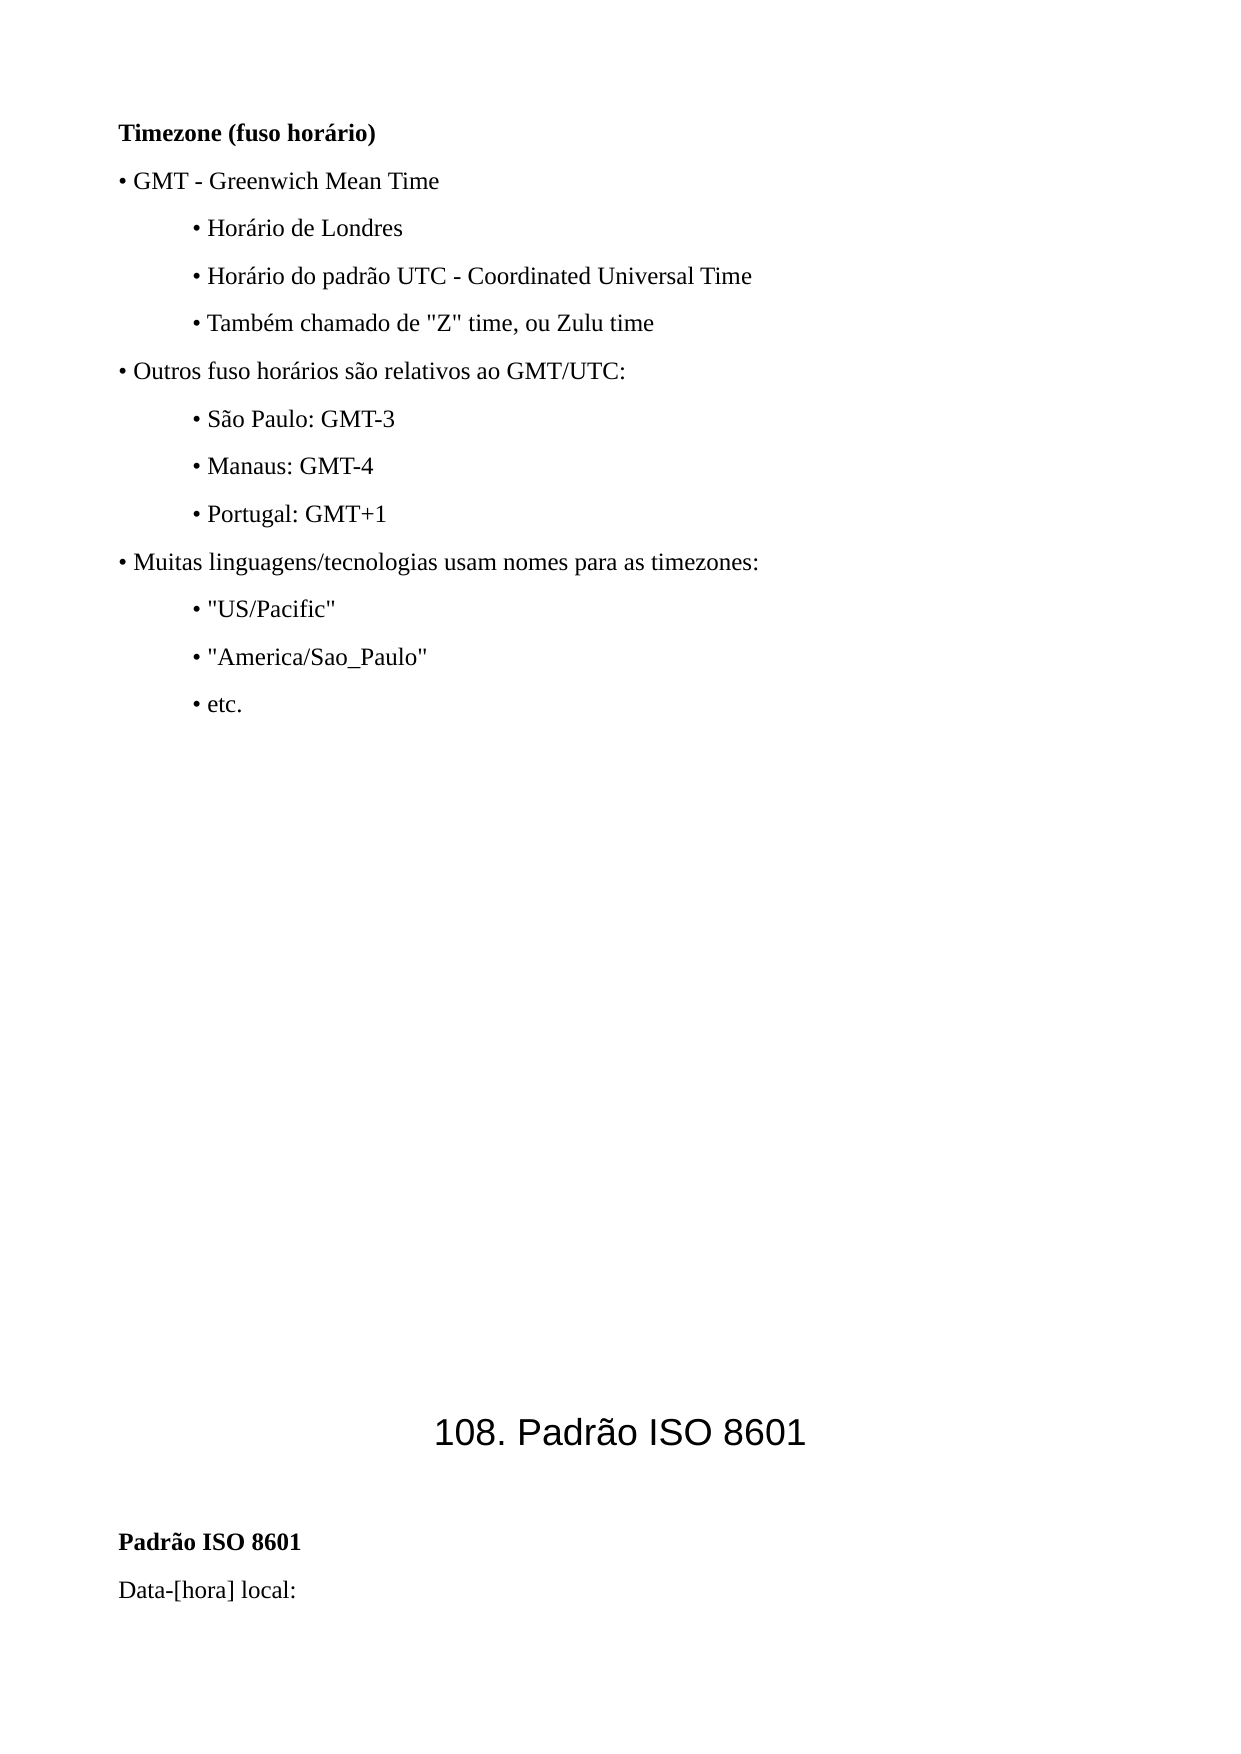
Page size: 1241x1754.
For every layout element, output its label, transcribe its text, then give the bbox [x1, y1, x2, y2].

text • Horário do padrão UTC - Coordinated Universal Time [118, 261, 1122, 290]
text • GMT - Greenwich Mean Time [118, 166, 1122, 194]
text • "US/Pacific" [118, 594, 1122, 623]
text Data-[hora] local: [118, 1575, 1122, 1603]
text • Muitas linguagens/tecnologias usam nomes para as timezones: [118, 547, 1122, 575]
text • Outros fuso horários são relativos ao GMT/UTC: [118, 356, 1122, 385]
text • Também chamado de "Z" time, ou Zulu time [118, 308, 1122, 337]
text Padrão ISO 8601 [118, 1527, 1122, 1556]
text • Manaus: GMT-4 [118, 451, 1122, 480]
text Timezone (fuso horário) [118, 118, 1122, 147]
text • São Paulo: GMT-3 [118, 404, 1122, 432]
text • "America/Sao_Paulo" [118, 642, 1122, 671]
subtitle 108. Padrão ISO 8601 [118, 1410, 1122, 1453]
text • Portugal: GMT+1 [118, 499, 1122, 528]
text • etc. [118, 689, 1122, 718]
text • Horário de Londres [118, 213, 1122, 242]
